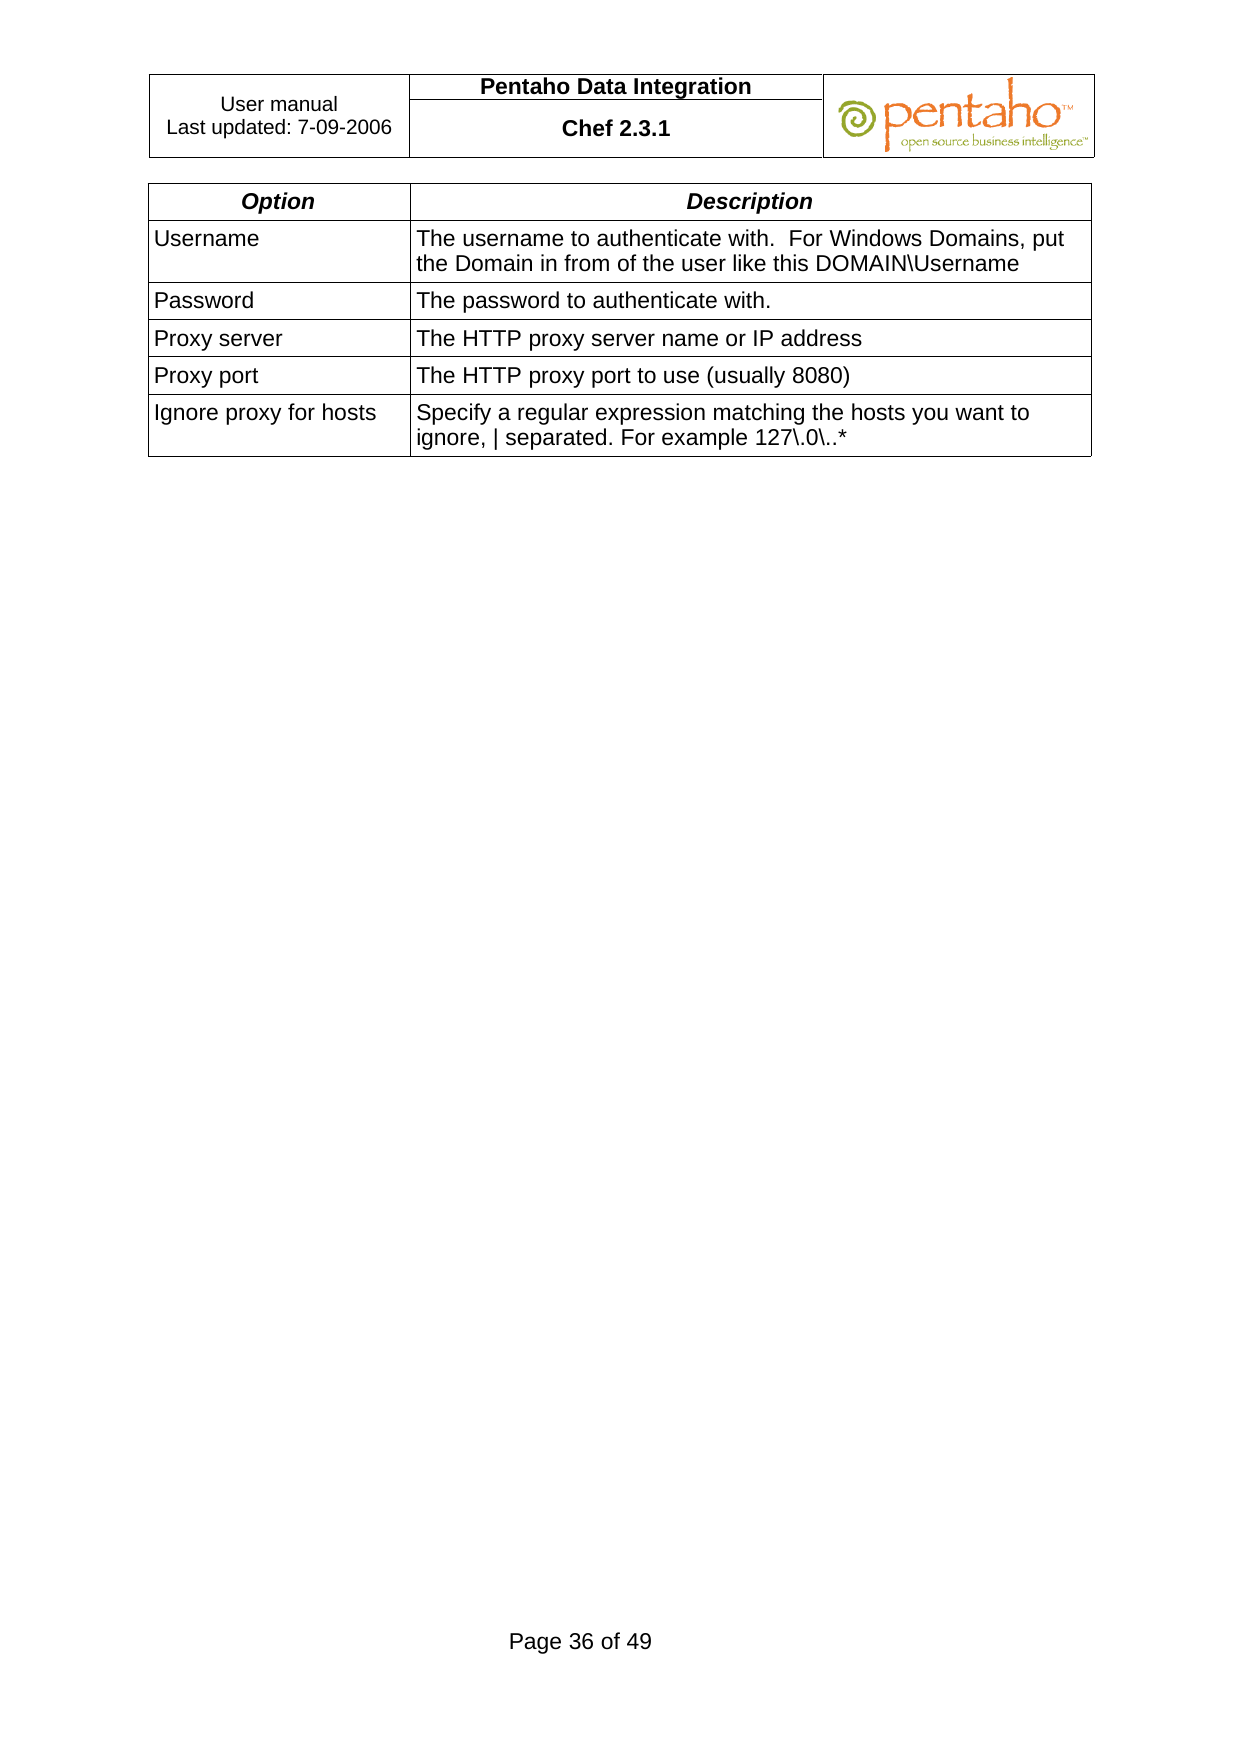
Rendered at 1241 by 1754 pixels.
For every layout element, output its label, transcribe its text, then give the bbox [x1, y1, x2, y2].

table_cell Password [149, 283, 410, 319]
table_cell Specify a regular expression matching the hosts you want to ignore, | separated. For example 127\.0\..* [411, 395, 1091, 456]
table_cell The username to authenticate with. For Windows Domains, put the Domain in from of the user like this DOMAIN\Username [411, 221, 1091, 282]
table_cell Proxy server [149, 320, 410, 356]
table_cell Ignore proxy for hosts [149, 395, 410, 456]
table_cell The HTTP proxy server name or IP address [411, 320, 1091, 356]
table_cell Username [149, 221, 410, 282]
table_cell Proxy port [149, 357, 410, 394]
table_header Option [149, 184, 410, 220]
table_cell The HTTP proxy port to use (usually 8080) [411, 357, 1091, 394]
table_header Description [411, 184, 1091, 220]
table_cell The password to authenticate with. [411, 283, 1091, 319]
